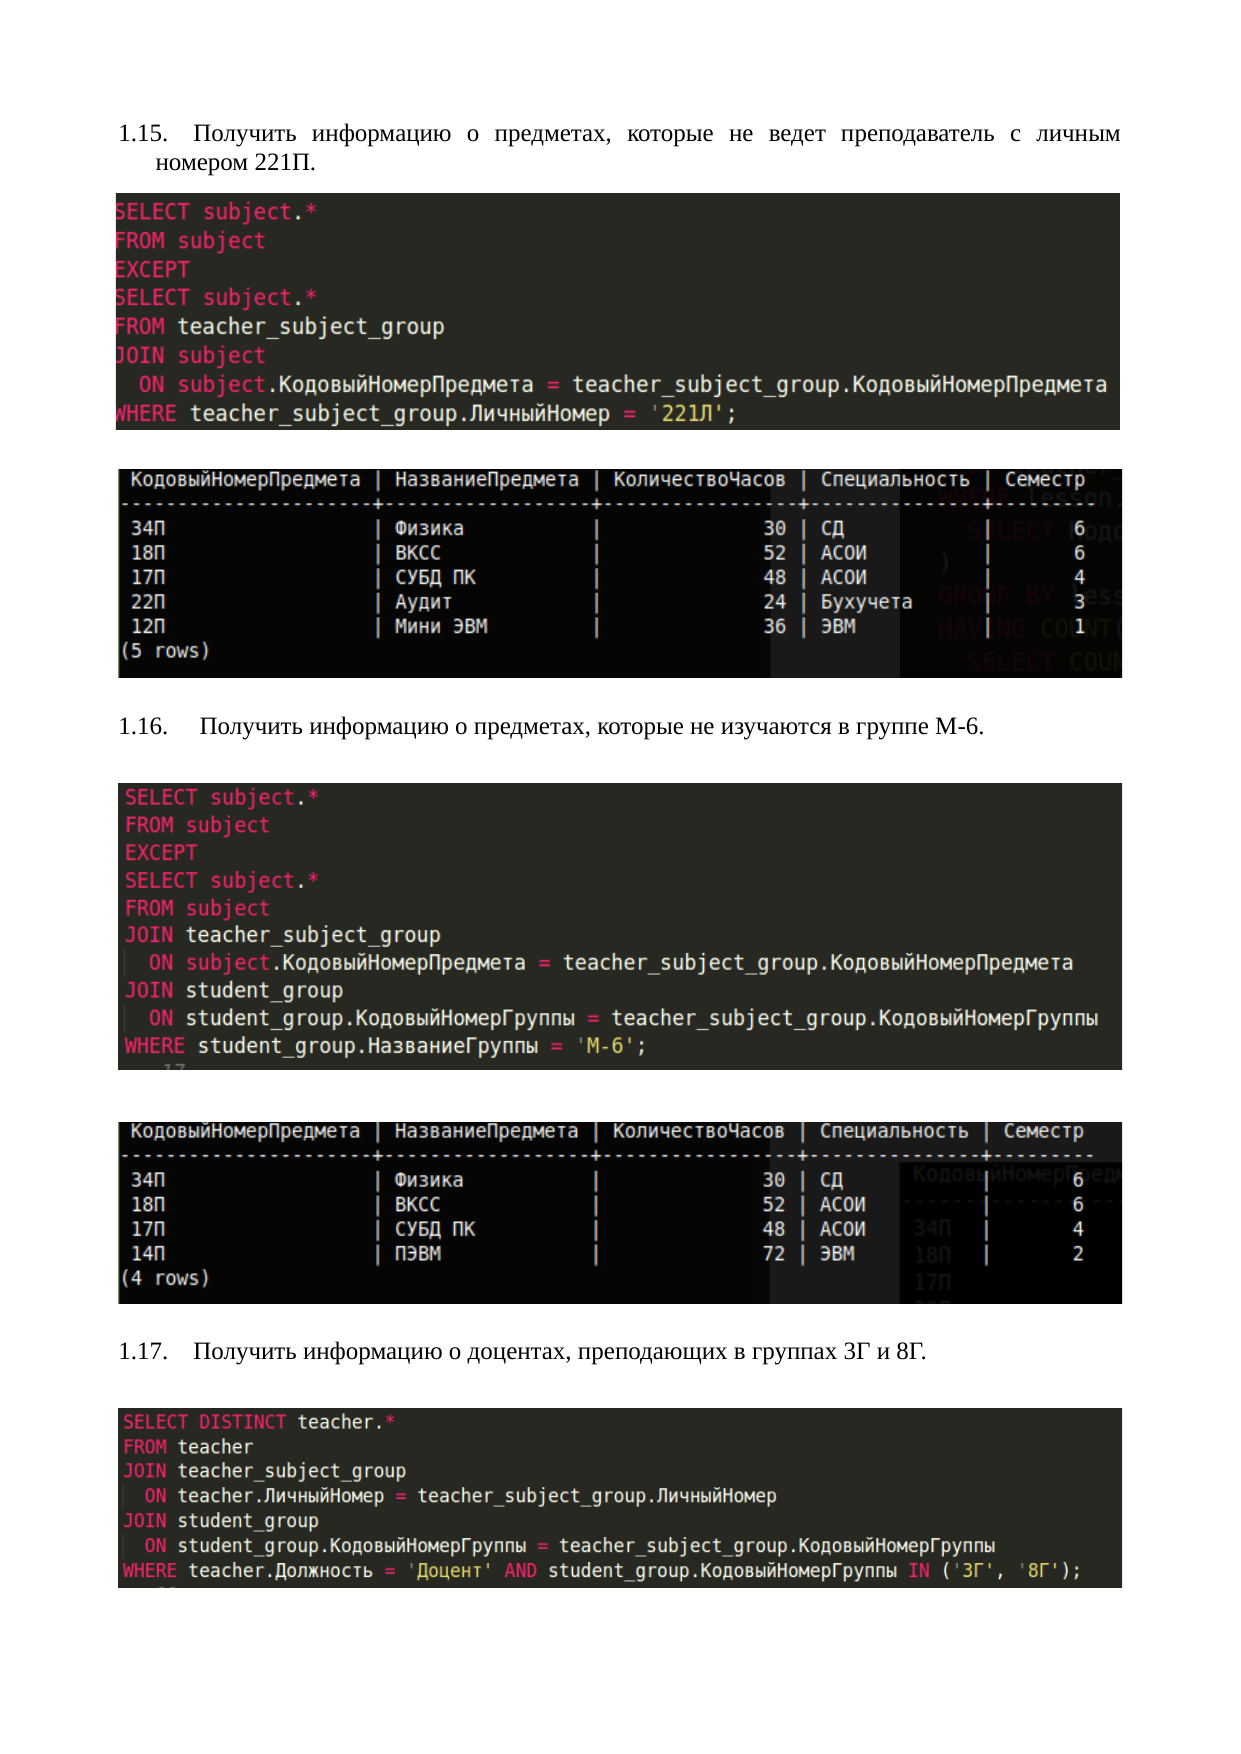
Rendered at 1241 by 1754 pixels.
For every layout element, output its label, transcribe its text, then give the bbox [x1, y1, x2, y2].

picture [118, 783, 1123, 1070]
picture [118, 469, 1123, 678]
list Получить информацию о доцентах, преподающих в группах 3Г и 8Г. [118, 1336, 1122, 1365]
list Получить информацию о предметах, которые не изучаются в группе М-6. [118, 711, 1122, 739]
list Получить информацию о предметах, которые не ведет преподаватель с личным номером 221П. [118, 118, 1122, 176]
picture [115, 193, 1120, 430]
picture [118, 1122, 1123, 1304]
picture [118, 1408, 1123, 1588]
